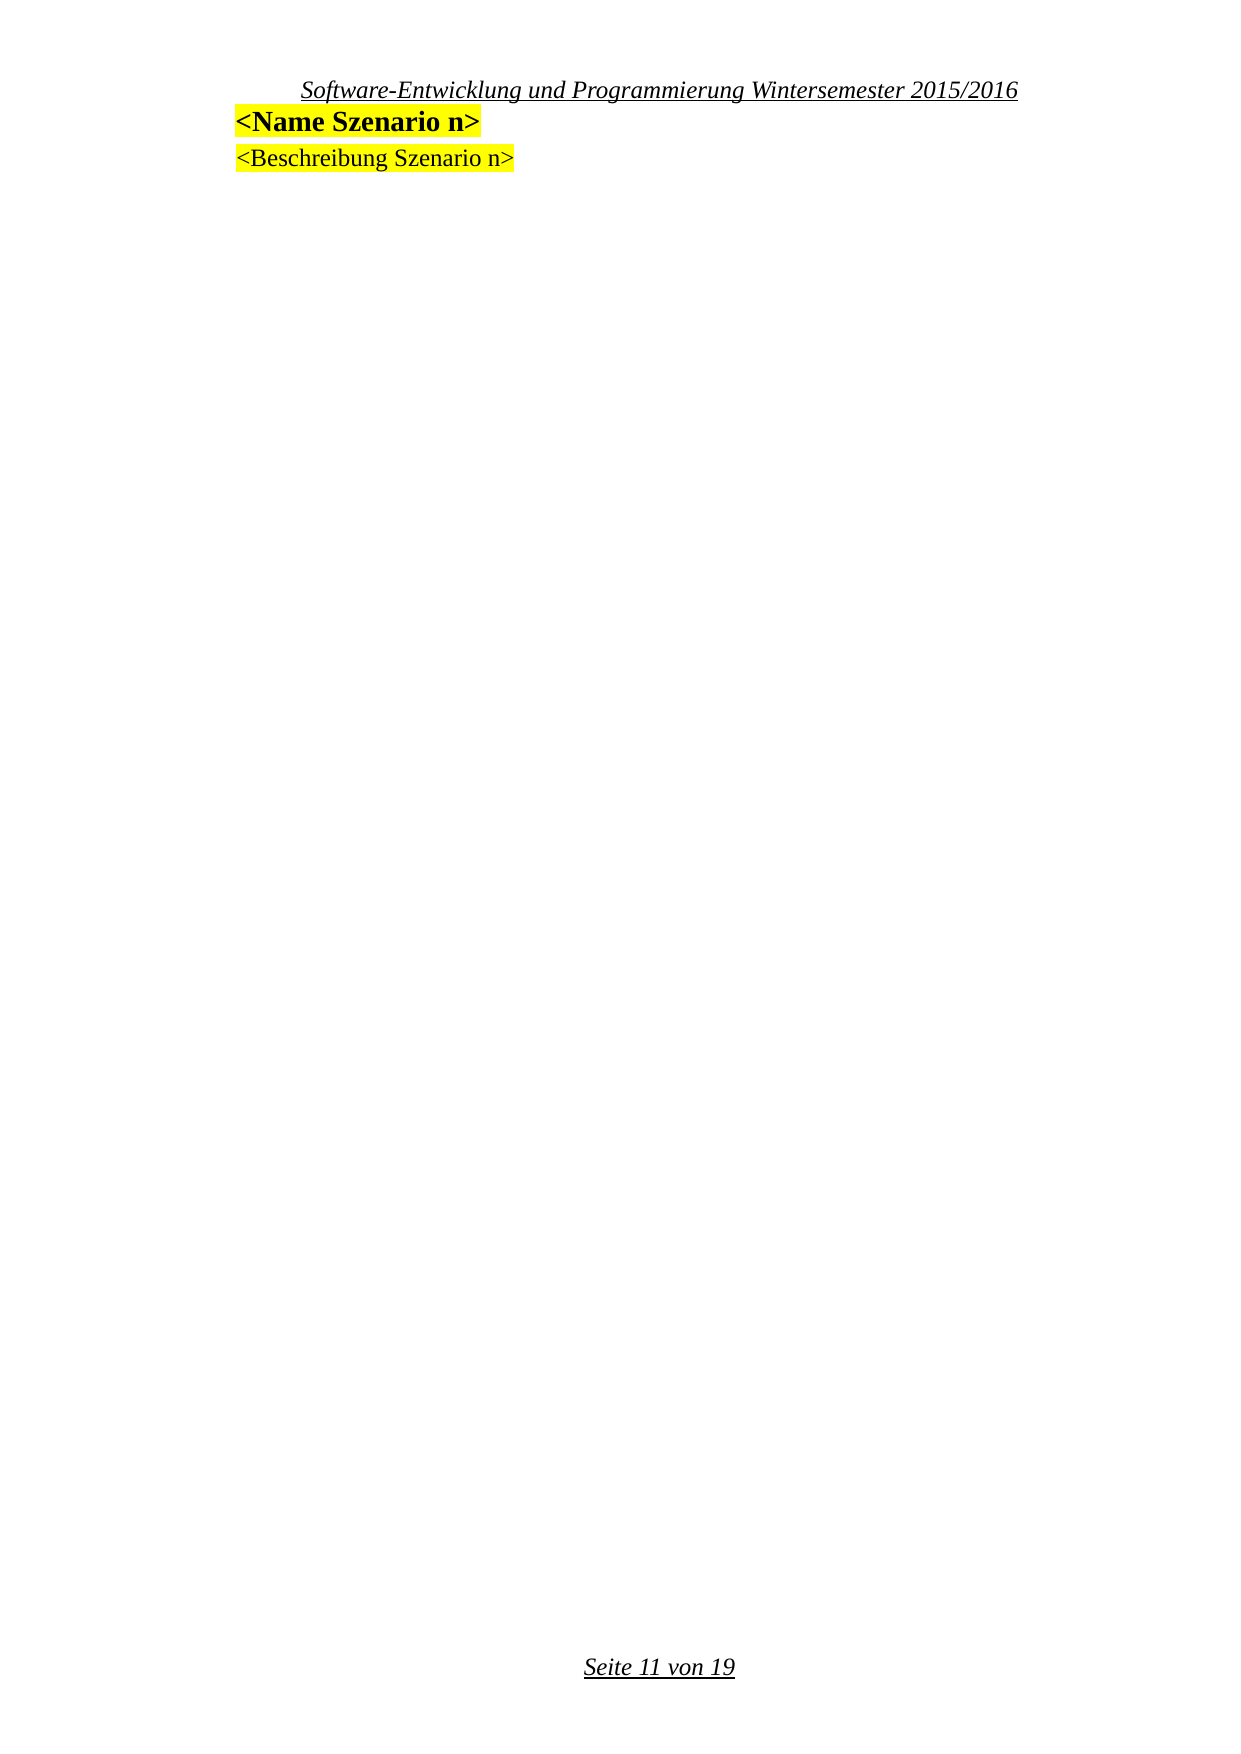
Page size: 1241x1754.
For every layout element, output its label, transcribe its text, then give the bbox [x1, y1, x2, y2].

subtitle <Name Szenario n> [235, 104, 1122, 137]
text <Beschreibung Szenario n> [236, 143, 1122, 172]
